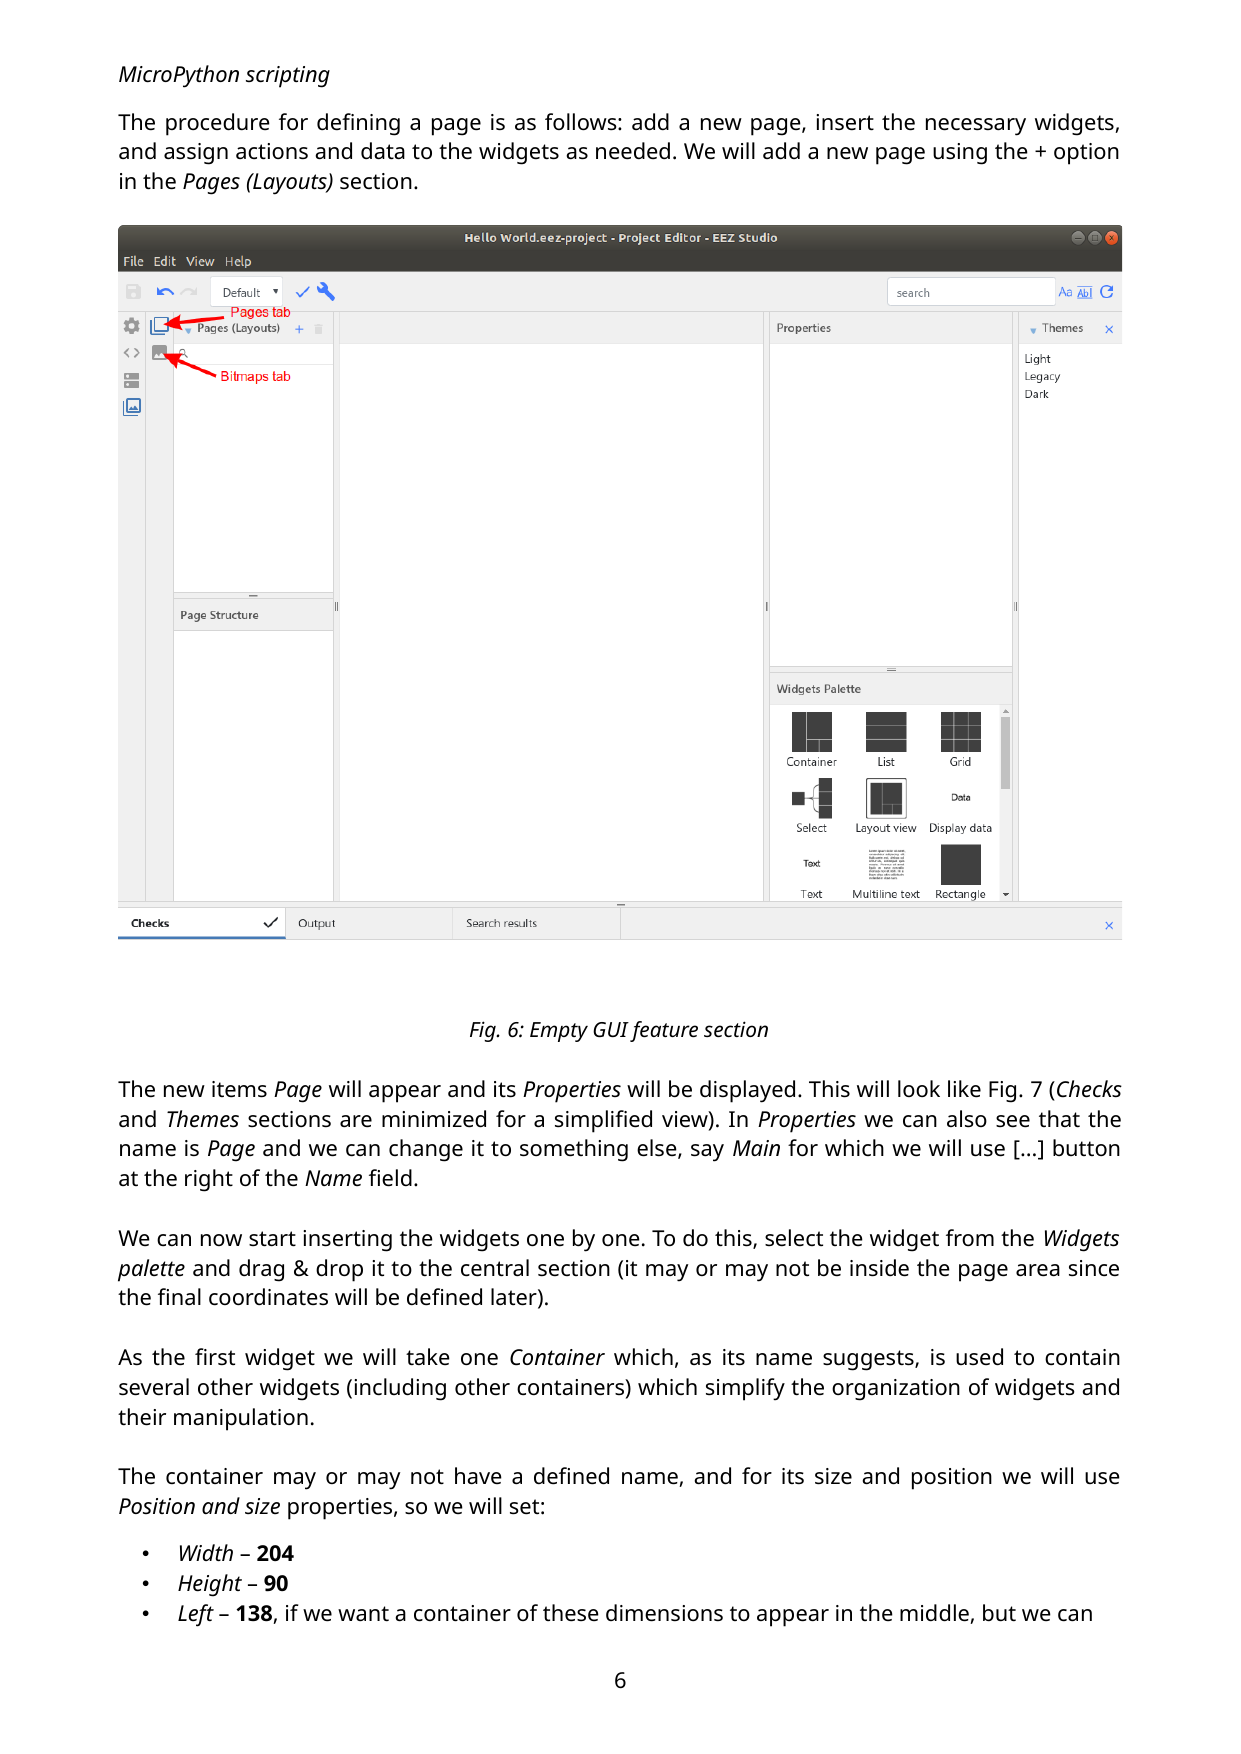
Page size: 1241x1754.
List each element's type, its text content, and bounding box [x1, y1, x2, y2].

text The new items Page will appear and its Properties will be displayed. This will look like Fig. 7 (Checks and Themes sections are minimized for a simplified view). In Properties we can also see that the name is Page and we can change it to something else, say Main for which we will use [...] button at the right of the Name field. [118, 1074, 1122, 1193]
picture [118, 225, 1123, 1004]
text As the first widget we will take one Container which, as its name suggests, is used to contain several other widgets (including other containers) which simplify the organization of widgets and their manipulation. [118, 1342, 1122, 1431]
text The container may or may not have a defined name, and for its size and position we will use Position and size properties, so we will set: [118, 1461, 1122, 1521]
text The procedure for defining a page is as follows: add a new page, insert the necessary widgets, and assign actions and data to the widgets as needed. We will add a new page using the + option in the Pages (Layouts) section. [118, 107, 1122, 196]
text Fig. 6: Empty GUI feature section [118, 1004, 1122, 1044]
list Height – 90 [142, 1568, 1110, 1598]
text We can now start inserting the widgets one by one. To do this, select the widget from the Widgets palette and drag & drop it to the central section (it may or may not be inside the page area since the final coordinates will be defined later). [118, 1223, 1122, 1312]
list Left – 138, if we want a container of these dimensions to appear in the middle, but we can [142, 1598, 1110, 1628]
list Width – 204 [142, 1538, 1110, 1568]
